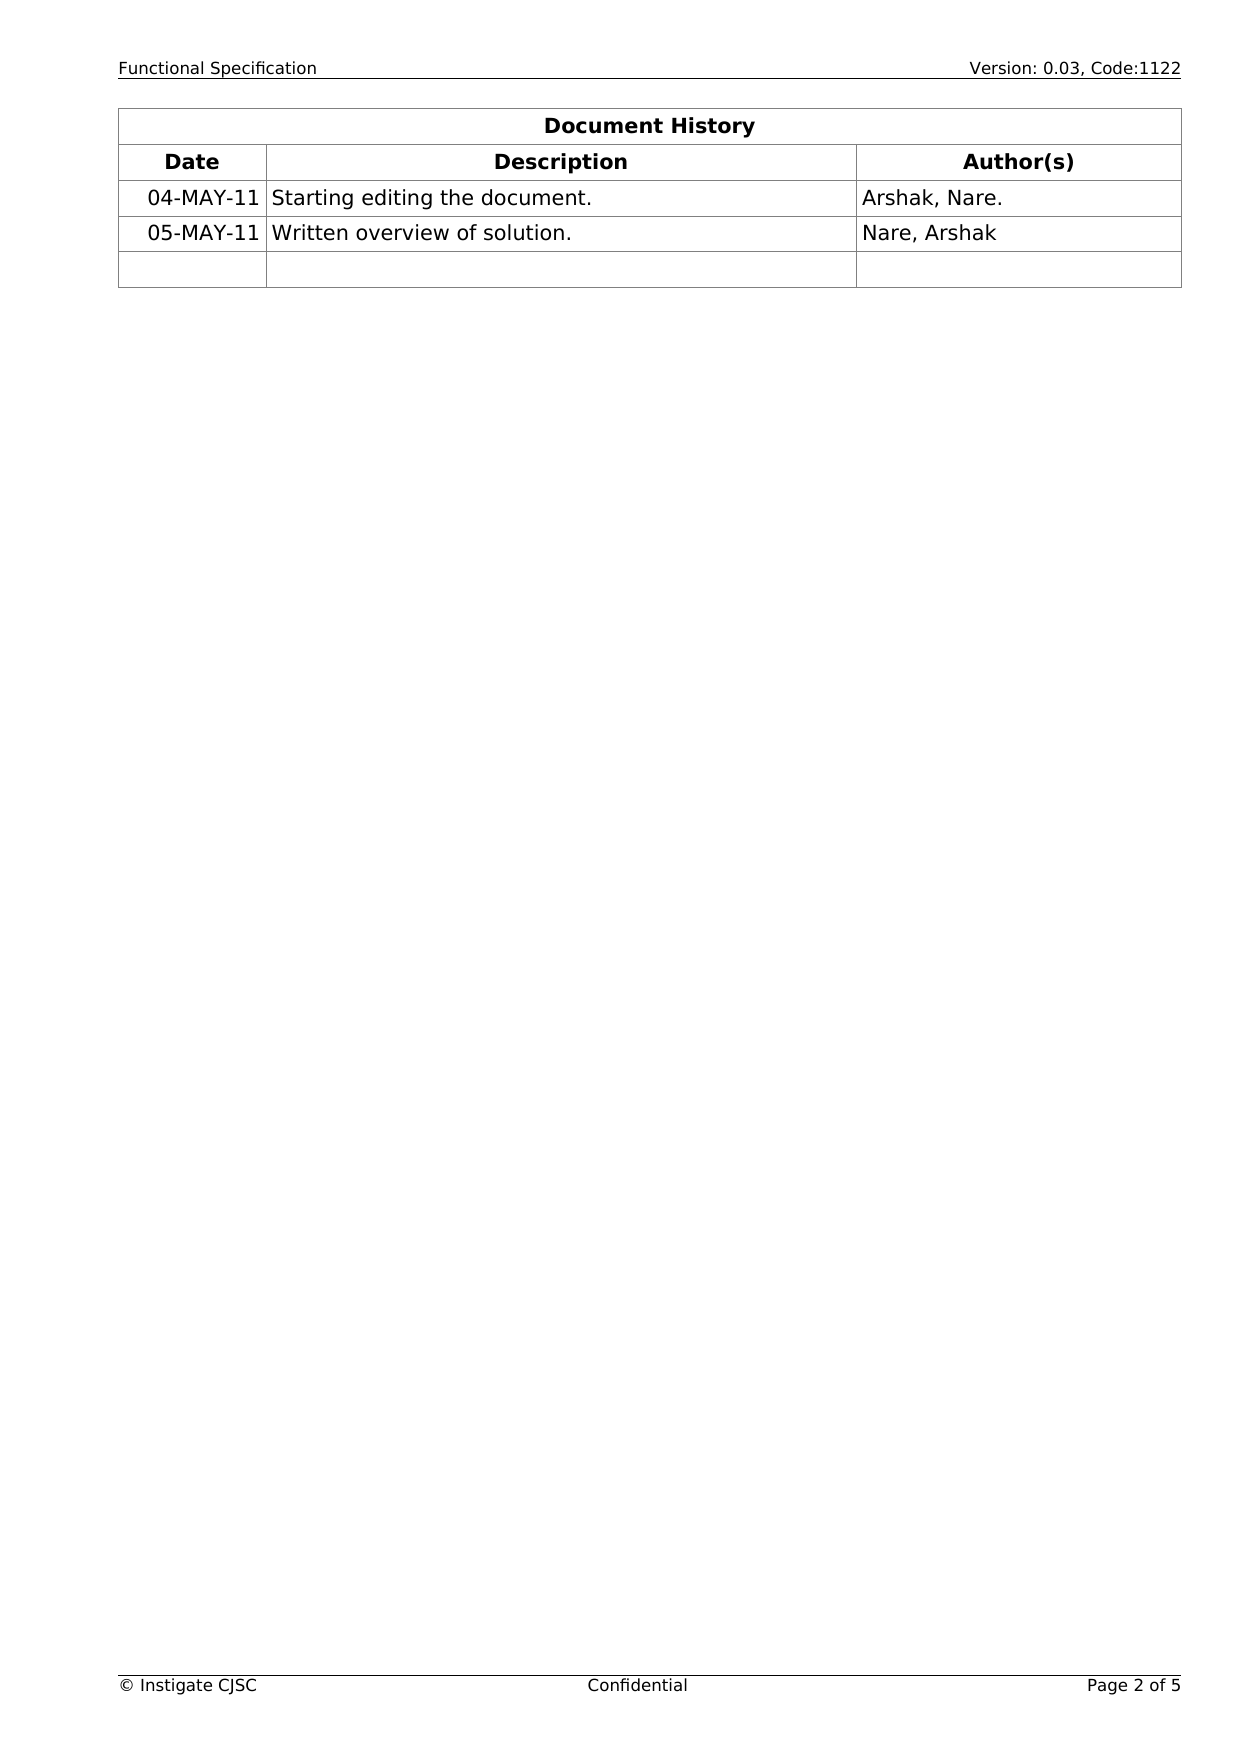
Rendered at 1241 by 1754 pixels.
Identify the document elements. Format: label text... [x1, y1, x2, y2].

table_cell 05-MAY-11 [119, 217, 266, 251]
table_cell Written overview of solution. [267, 217, 856, 251]
table_header Document History [119, 109, 1181, 144]
table_cell Date [119, 145, 266, 180]
table_cell Description [267, 145, 856, 180]
table_cell [857, 252, 1181, 287]
table_cell Arshak, Nare. [857, 181, 1181, 216]
table_cell 04-May-11 [119, 181, 266, 216]
table_cell [119, 252, 266, 287]
table_cell Nare, Arshak [857, 217, 1181, 251]
table_cell [267, 252, 856, 287]
table_cell Starting editing the document. [267, 181, 856, 216]
table_cell Author(s) [857, 145, 1181, 180]
